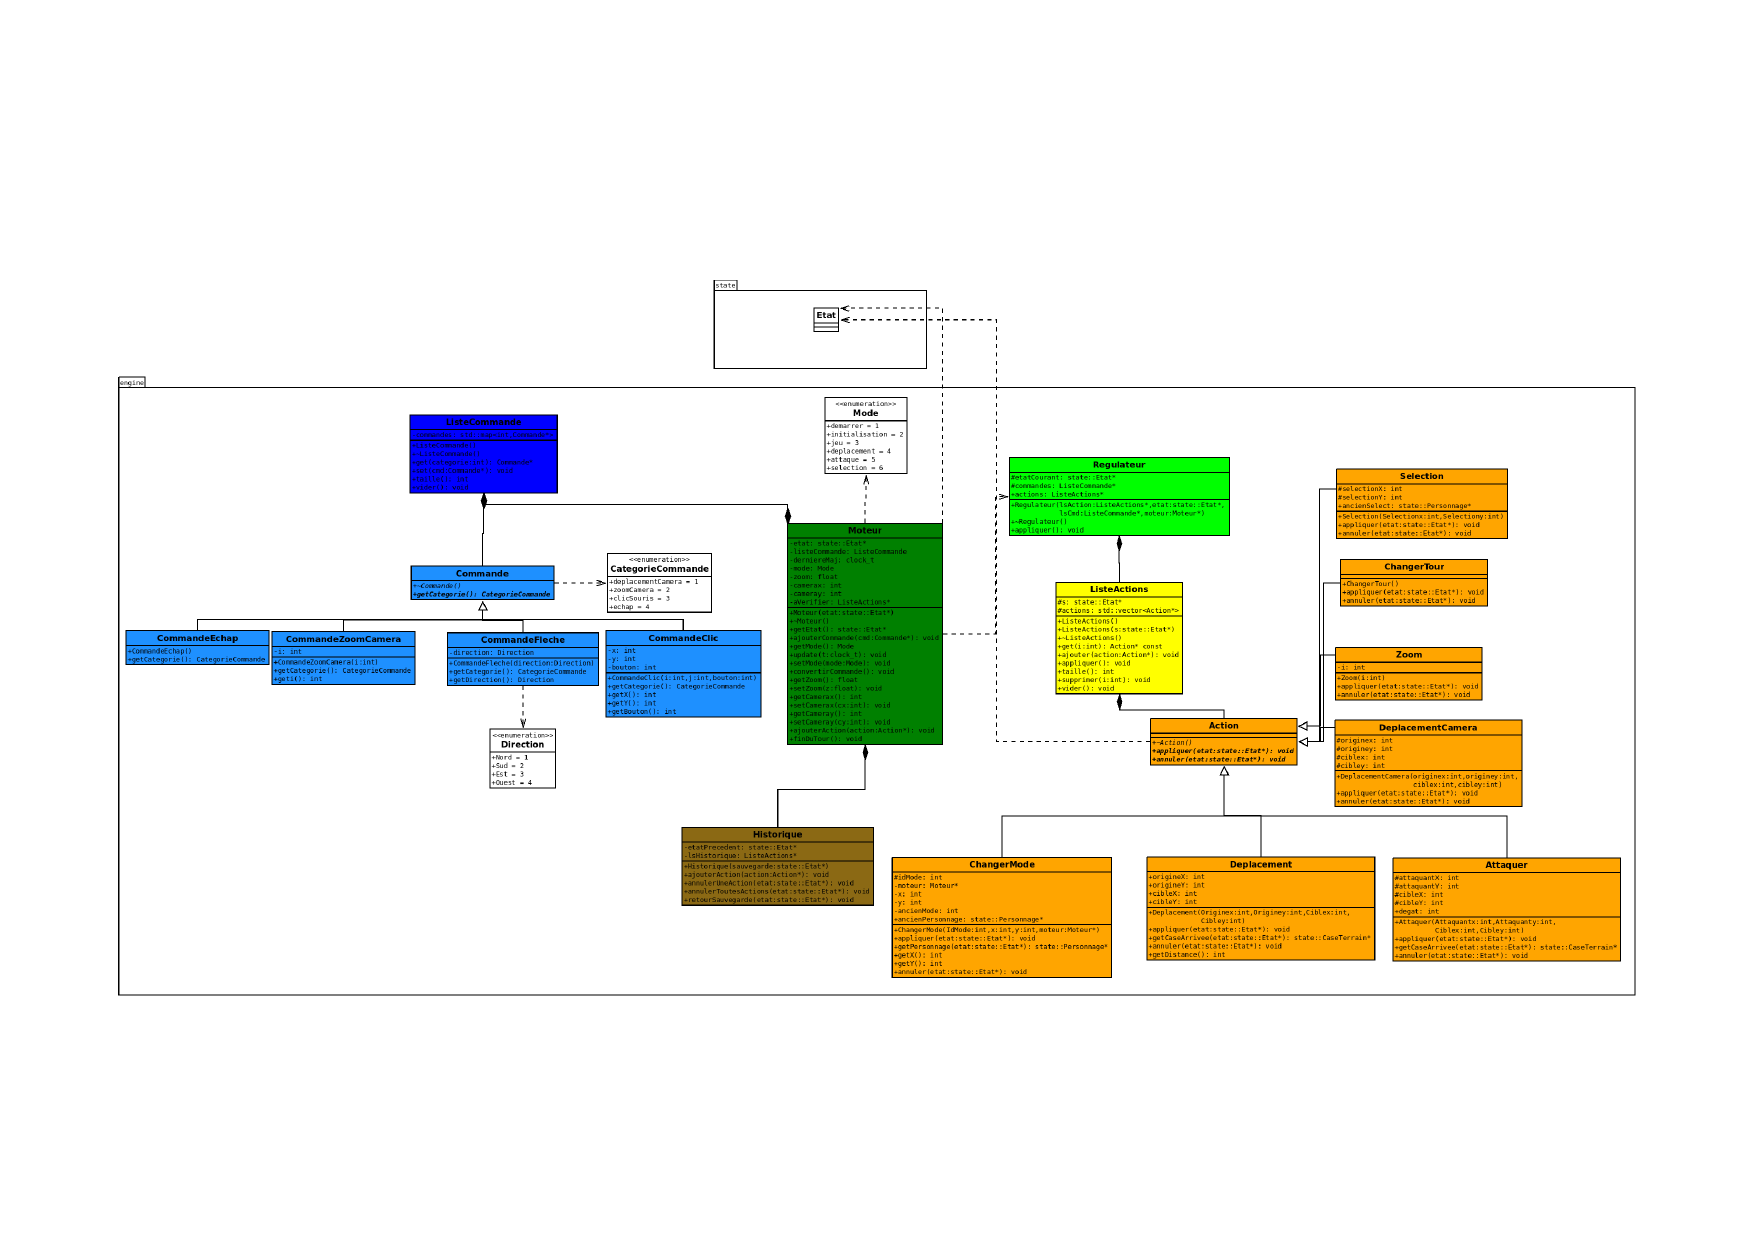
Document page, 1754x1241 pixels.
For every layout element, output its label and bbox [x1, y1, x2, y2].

picture [118, 280, 1636, 996]
